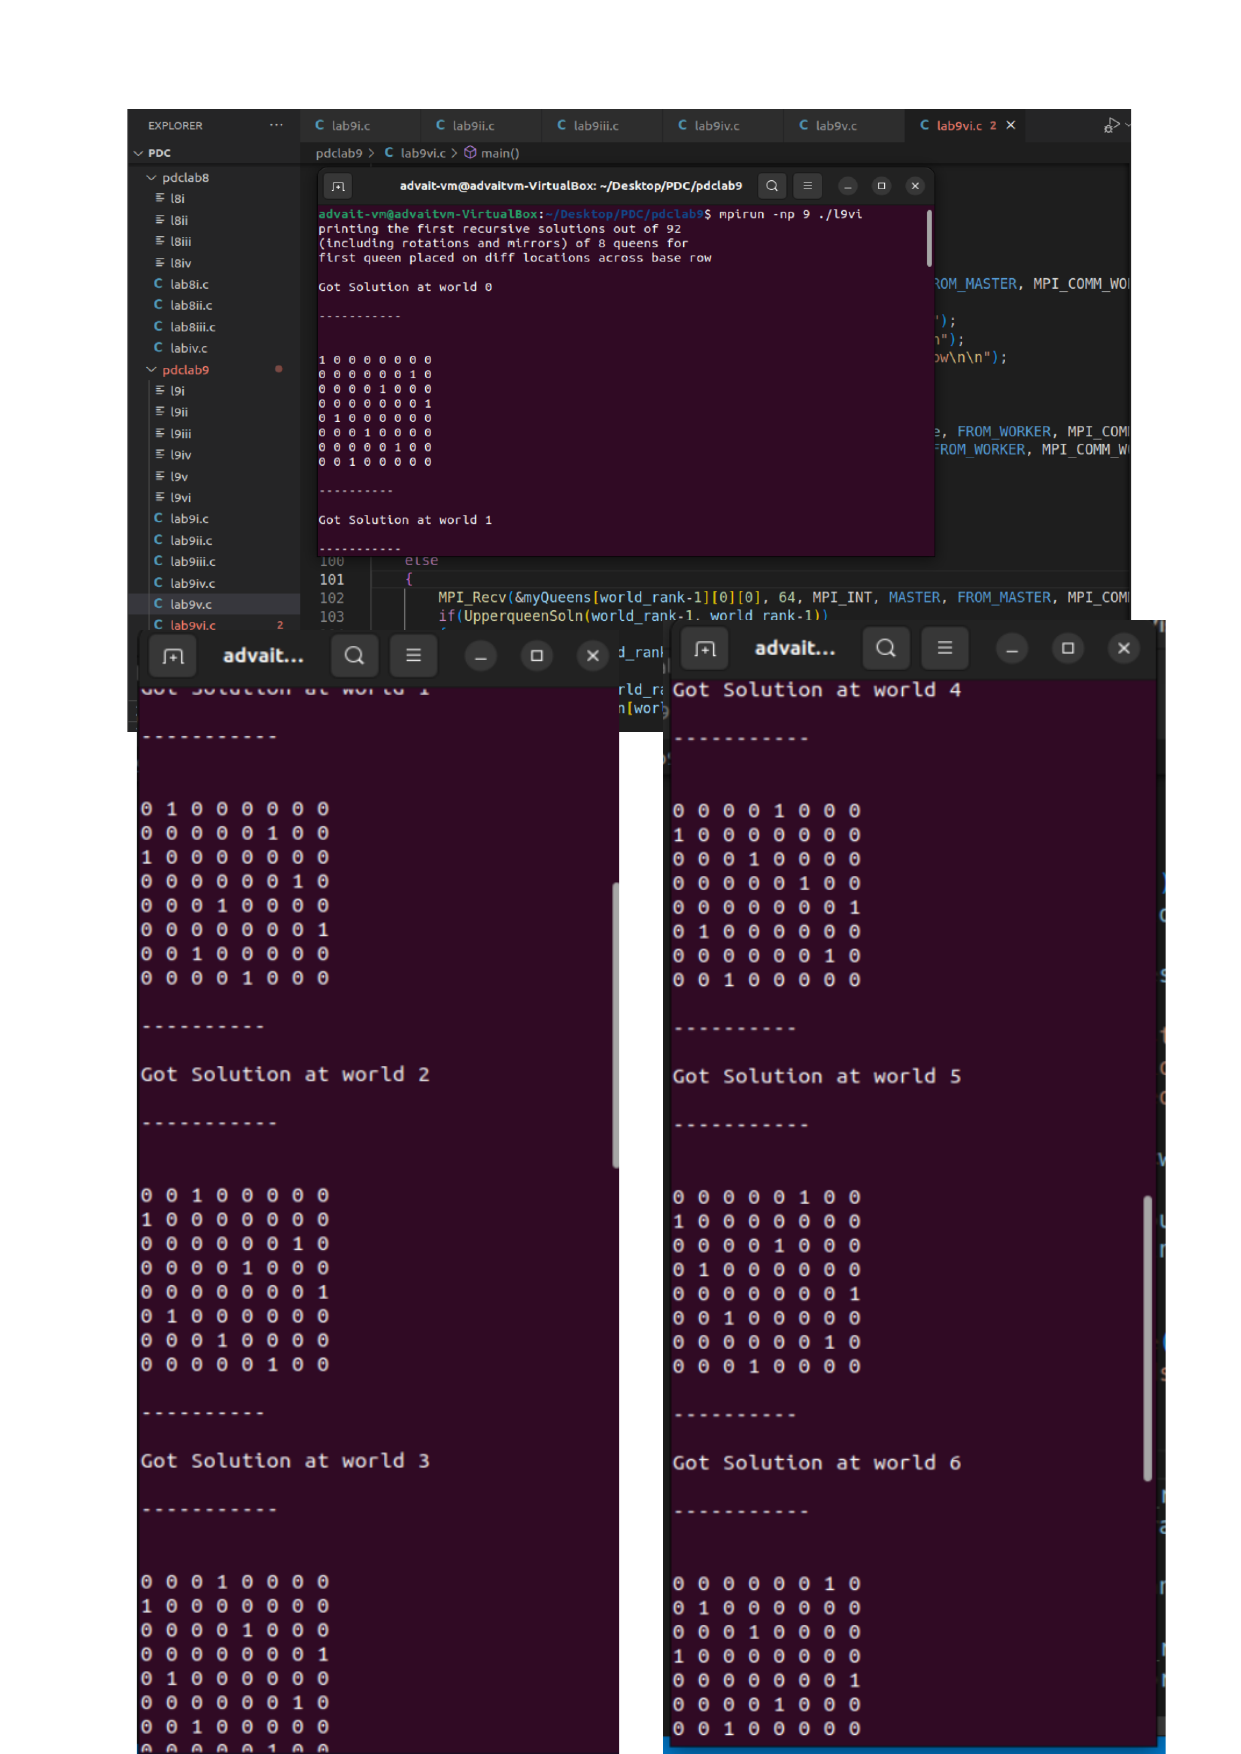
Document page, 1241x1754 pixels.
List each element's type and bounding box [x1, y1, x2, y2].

picture [127, 109, 1166, 1754]
